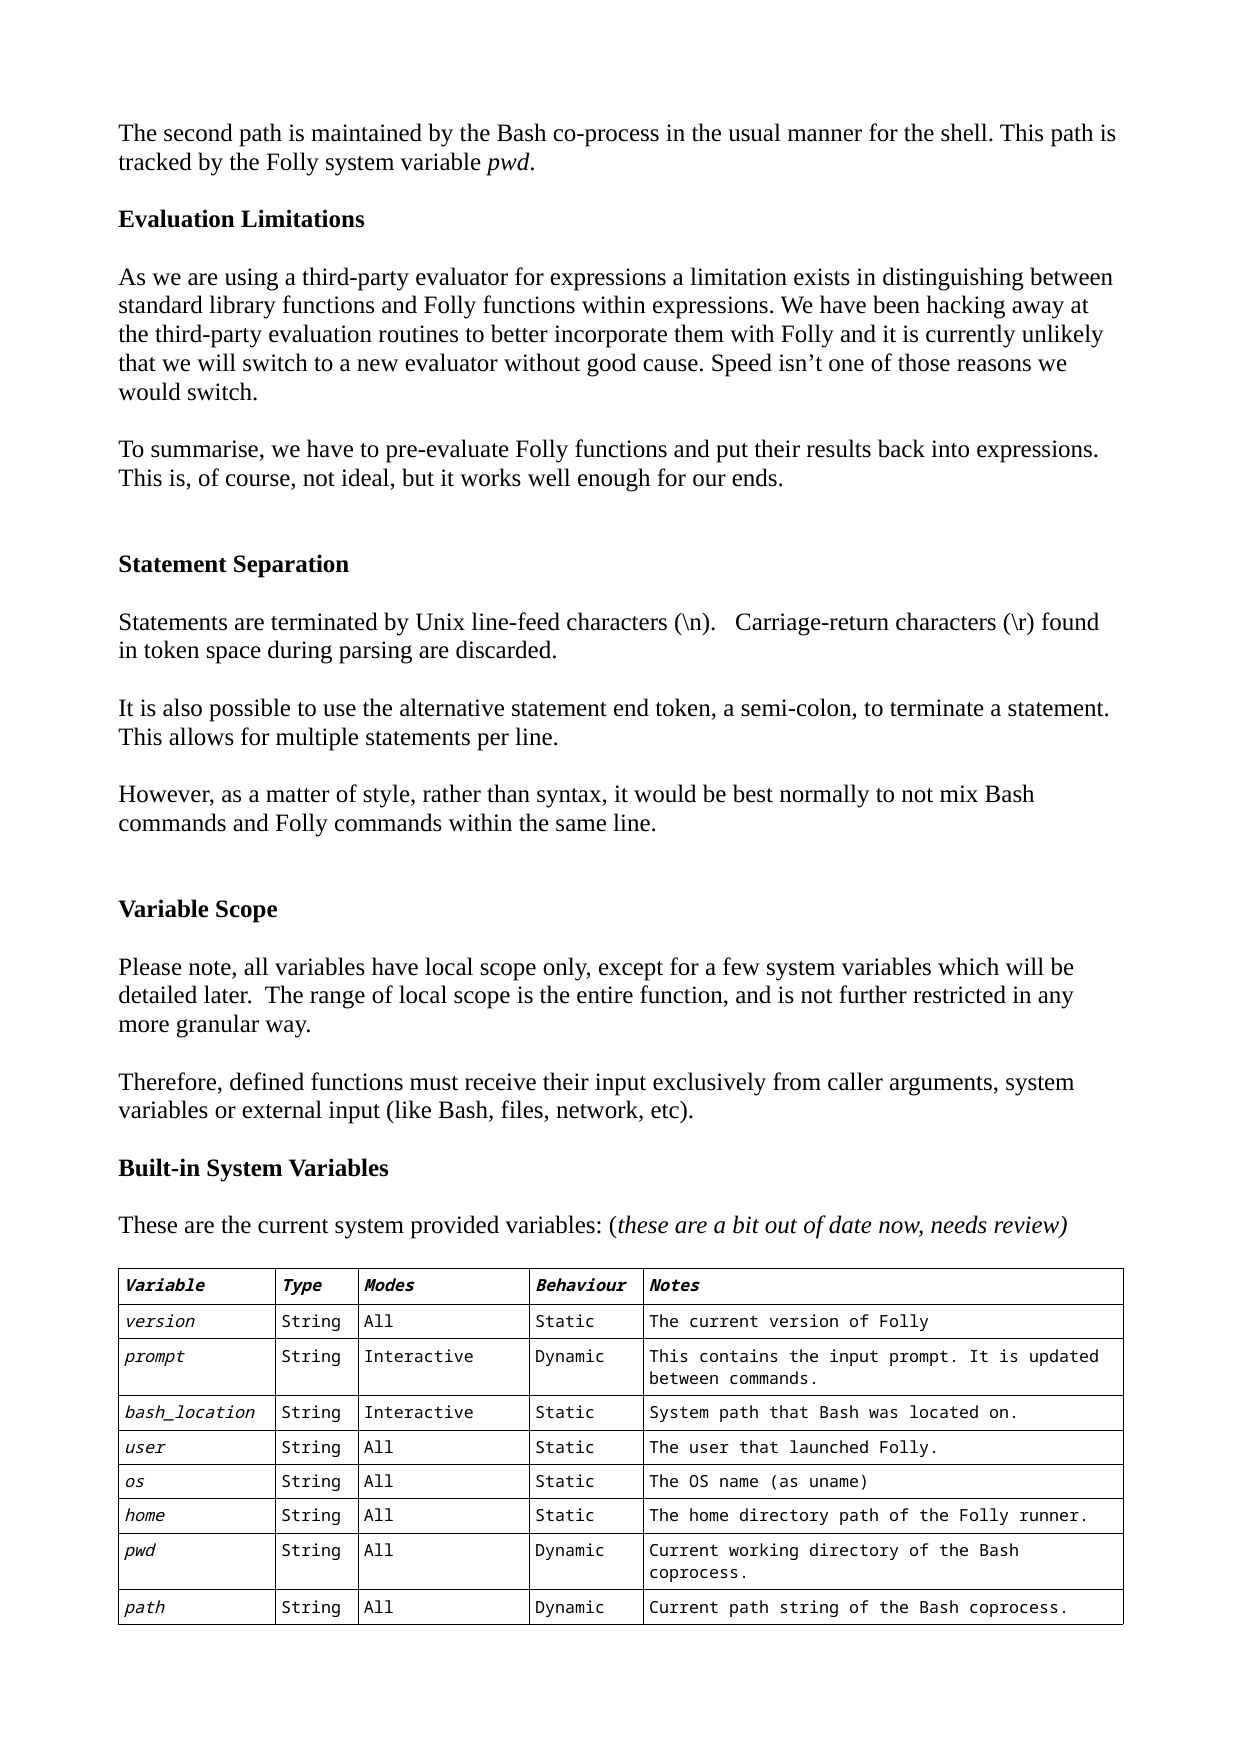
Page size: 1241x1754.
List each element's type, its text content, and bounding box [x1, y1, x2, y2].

text Built-in System Variables [118, 1153, 1122, 1182]
table_cell version [119, 1305, 275, 1338]
table_cell All [359, 1465, 529, 1498]
text It is also possible to use the alternative statement end token, a semi-colon, to terminate a statement. This allows for multiple statements per line. [118, 693, 1122, 751]
table_header Variable [119, 1269, 275, 1304]
table_header Type [276, 1269, 358, 1304]
table_cell String [276, 1431, 358, 1464]
table_header Behaviour [530, 1269, 643, 1304]
text These are the current system provided variables: (these are a bit out of date now, needs review) [118, 1211, 1122, 1239]
table_cell os [119, 1465, 275, 1498]
table_cell String [276, 1499, 358, 1532]
table_cell This contains the input prompt. It is updated between commands. [644, 1339, 1123, 1395]
table_cell Interactive [359, 1396, 529, 1429]
text However, as a matter of style, rather than syntax, it would be best normally to not mix Bash commands and Folly commands within the same line. [118, 779, 1122, 837]
table_header Notes [644, 1269, 1123, 1304]
text Statement Separation [118, 549, 1122, 578]
text Statements are terminated by Unix line-feed characters (\n). Carriage-return characters (\r) found in token space during parsing are discarded. [118, 607, 1122, 664]
text To summarise, we have to pre-evaluate Folly functions and put their results back into expressions. This is, of course, not ideal, but it works well enough for our ends. [118, 434, 1122, 492]
table_cell String [276, 1396, 358, 1429]
table_cell The current version of Folly [644, 1305, 1123, 1338]
text Please note, all variables have local scope only, except for a few system variables which will be detailed later. The range of local scope is the entire function, and is not further restricted in any more granular way. [118, 952, 1122, 1038]
table_cell Interactive [359, 1339, 529, 1395]
table_cell prompt [119, 1339, 275, 1395]
table_cell The home directory path of the Folly runner. [644, 1499, 1123, 1532]
table_cell System path that Bash was located on. [644, 1396, 1123, 1429]
table_cell bash_location [119, 1396, 275, 1429]
table_cell Dynamic [530, 1534, 643, 1589]
table_cell The user that launched Folly. [644, 1431, 1123, 1464]
table_cell Static [530, 1305, 643, 1338]
text The second path is maintained by the Bash co-process in the usual manner for the shell. This path is tracked by the Folly system variable pwd. [118, 118, 1122, 176]
table_cell String [276, 1339, 358, 1395]
table_cell user [119, 1431, 275, 1464]
table_cell pwd [119, 1534, 275, 1589]
table_header Modes [359, 1269, 529, 1304]
table_cell String [276, 1465, 358, 1498]
table_cell Dynamic [530, 1590, 643, 1624]
table_cell The OS name (as uname) [644, 1465, 1123, 1498]
table_cell Static [530, 1499, 643, 1532]
table_cell home [119, 1499, 275, 1532]
table_cell Static [530, 1396, 643, 1429]
table_cell String [276, 1305, 358, 1338]
table_cell path [119, 1590, 275, 1624]
text Evaluation Limitations [118, 204, 1122, 233]
table_cell All [359, 1305, 529, 1338]
table_cell String [276, 1590, 358, 1624]
table_cell Current path string of the Bash coprocess. [644, 1590, 1123, 1624]
table_cell All [359, 1431, 529, 1464]
table_cell Dynamic [530, 1339, 643, 1395]
table_cell All [359, 1534, 529, 1589]
table_cell All [359, 1499, 529, 1532]
table_cell String [276, 1534, 358, 1589]
text As we are using a third-party evaluator for expressions a limitation exists in distinguishing between standard library functions and Folly functions within expressions. We have been hacking away at the third-party evaluation routines to better incorporate them with Folly and it is currently unlikely that we will switch to a new evaluator without good cause. Speed isn’t one of those reasons we would switch. [118, 262, 1122, 406]
table_cell Static [530, 1431, 643, 1464]
text Variable Scope [118, 894, 1122, 923]
text Therefore, defined functions must receive their input exclusively from caller arguments, system variables or external input (like Bash, files, network, etc). [118, 1067, 1122, 1124]
table_cell Static [530, 1465, 643, 1498]
table_cell All [359, 1590, 529, 1624]
table_cell Current working directory of the Bash coprocess. [644, 1534, 1123, 1589]
